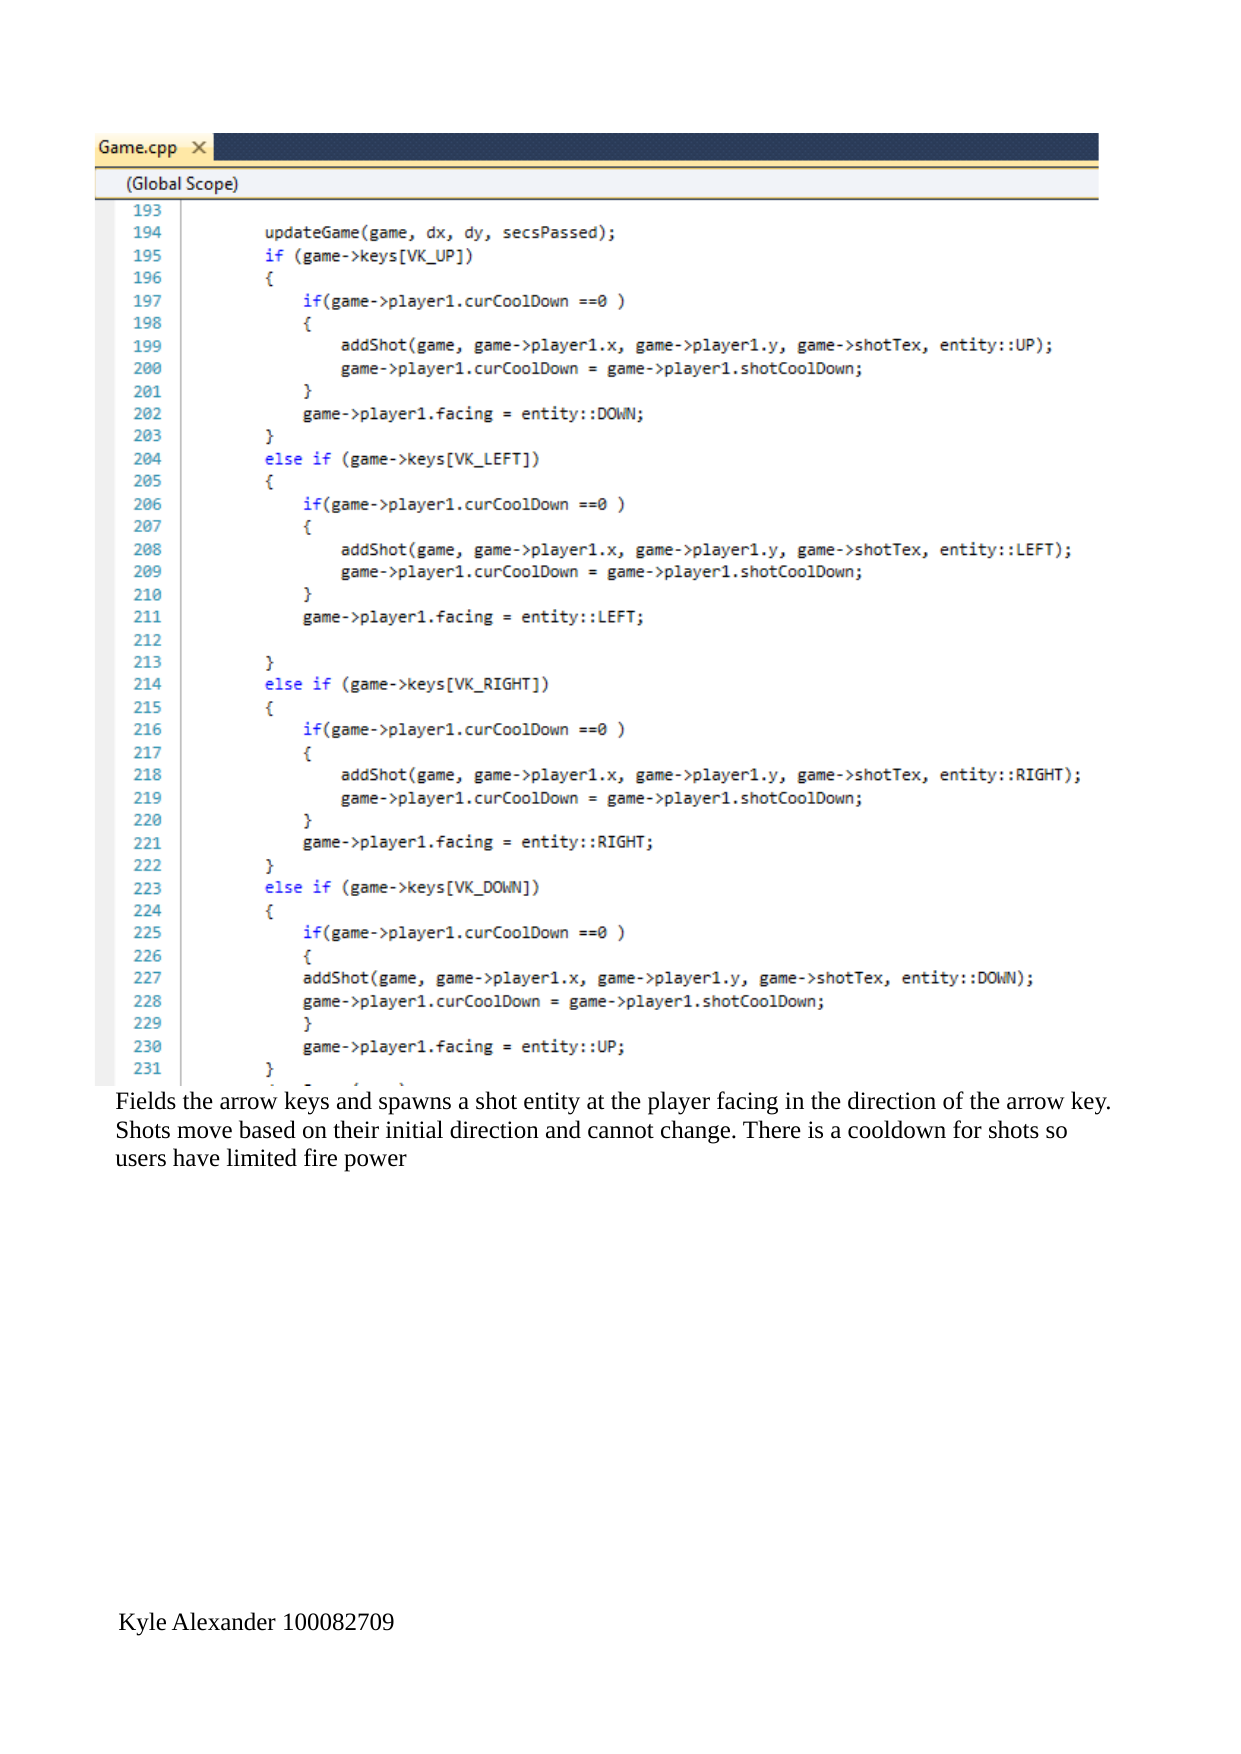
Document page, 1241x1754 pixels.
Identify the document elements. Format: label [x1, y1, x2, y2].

picture [94, 133, 1099, 1086]
